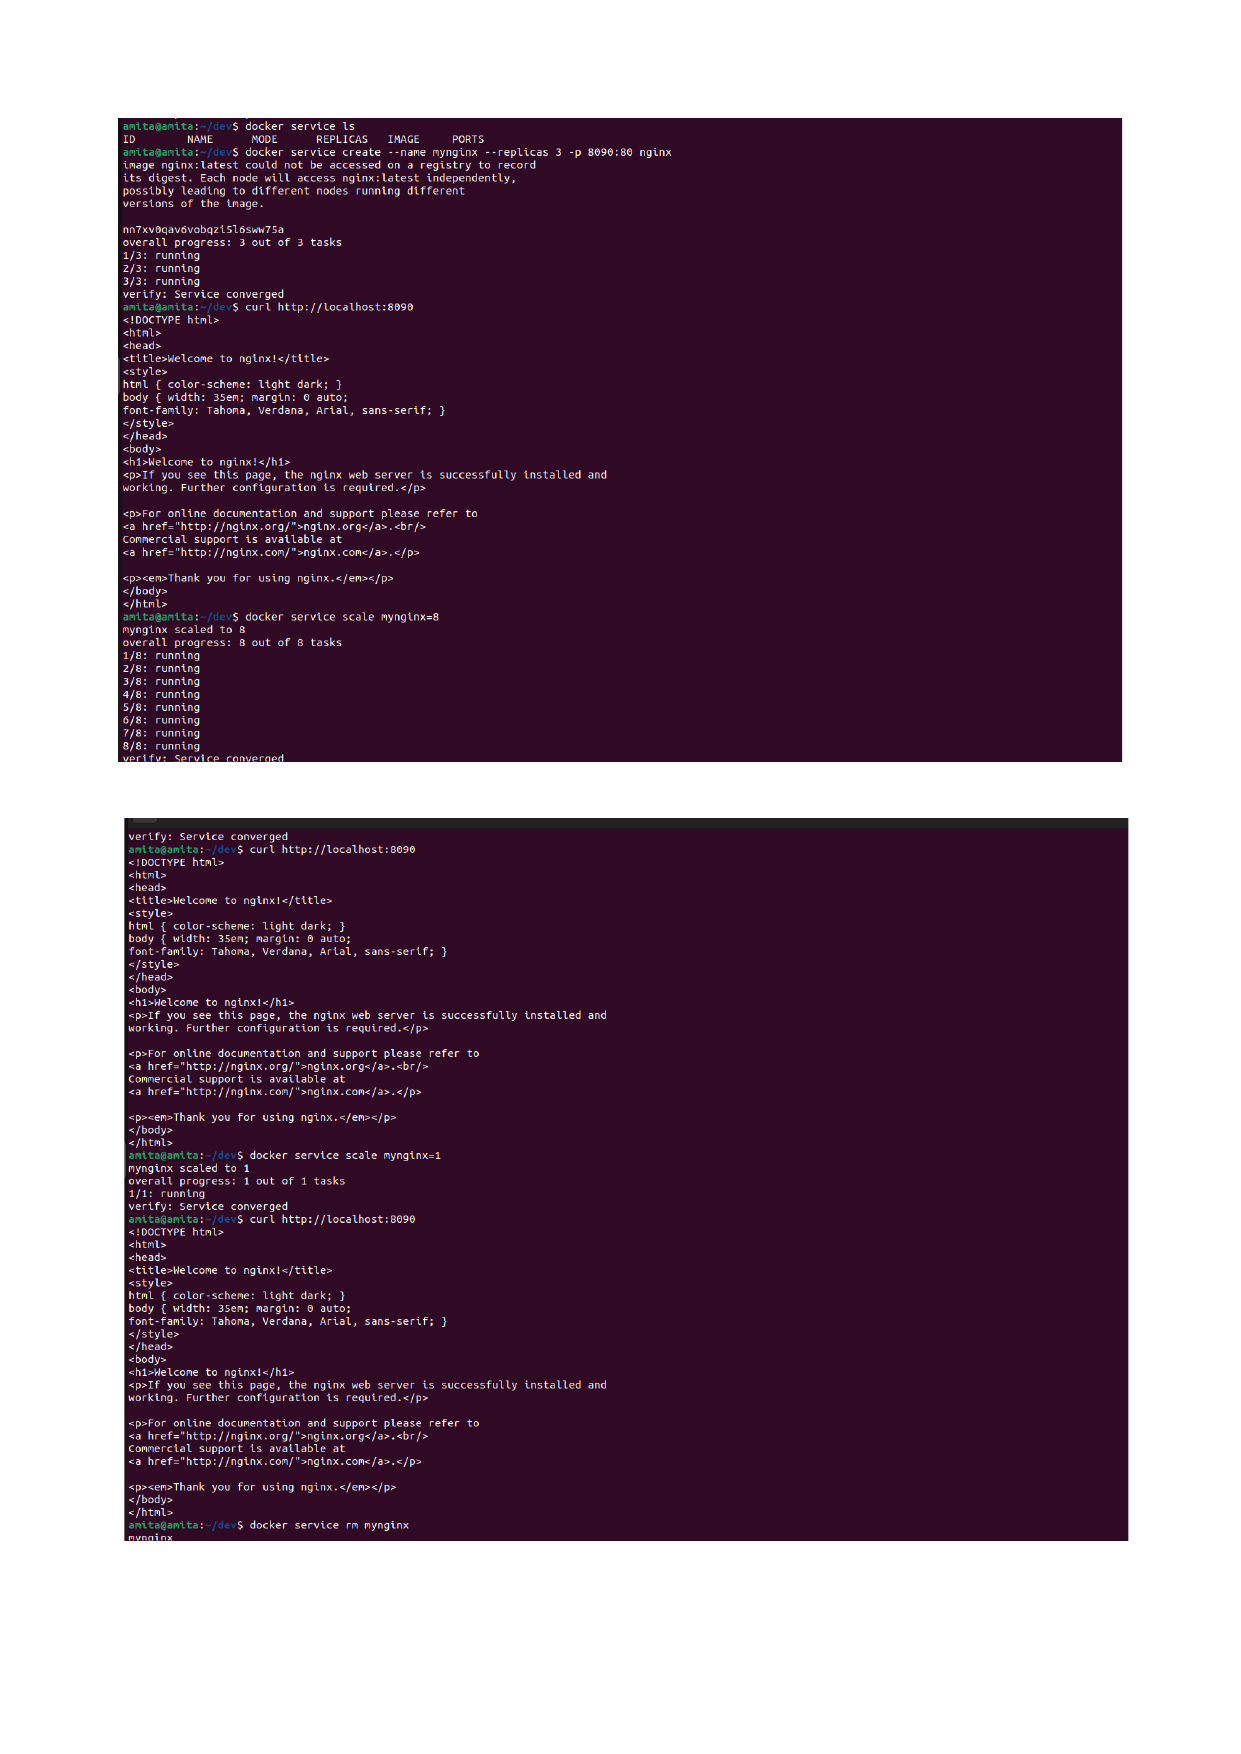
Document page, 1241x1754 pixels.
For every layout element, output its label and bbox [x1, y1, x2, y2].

picture [118, 118, 1123, 762]
picture [124, 818, 1129, 1541]
